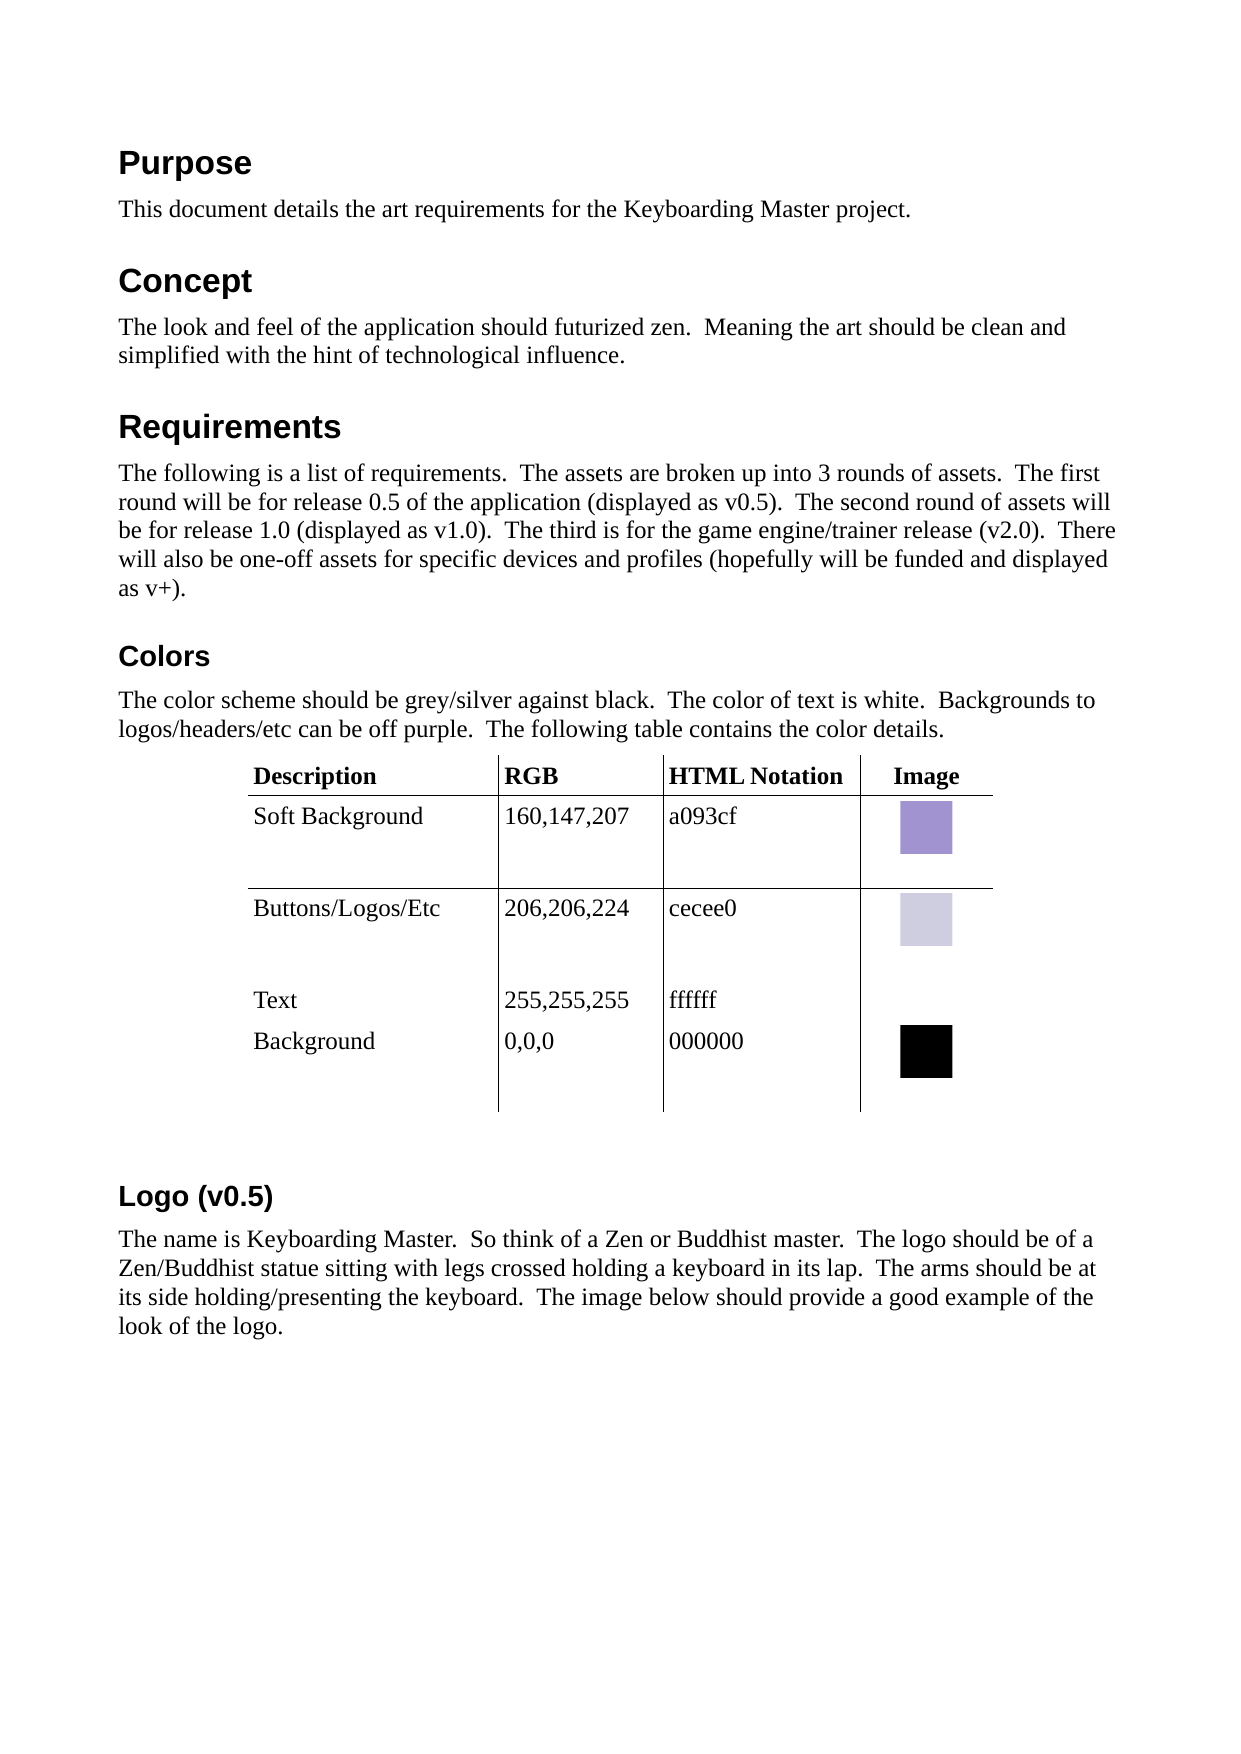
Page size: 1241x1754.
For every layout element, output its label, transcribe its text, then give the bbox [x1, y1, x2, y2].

table_cell 206,206,224 [499, 889, 663, 980]
table_header Description [248, 755, 498, 795]
text The following is a list of requirements. The assets are broken up into 3 rounds of assets. The first round will be for release 0.5 of the application (displayed as v0.5). The second round of assets will be for release 1.0 (displayed as v1.0). The third is for the game engine/trainer release (v2.0). There will also be one-off assets for specific devices and profiles (hopefully will be funded and displayed as v+). [118, 458, 1122, 602]
table_header HTML Notation [664, 755, 860, 795]
table_header Image [861, 755, 993, 795]
table_cell [861, 796, 993, 888]
table_cell Soft Background [248, 796, 498, 888]
table_cell 160,147,207 [499, 796, 663, 888]
table_cell Text [248, 980, 498, 1020]
table_cell [861, 889, 993, 893]
table_cell cecee0 [664, 889, 860, 980]
subtitle Purpose [118, 143, 1122, 182]
subtitle Requirements [118, 407, 1122, 445]
picture [900, 1025, 953, 1078]
picture [900, 893, 953, 946]
subtitle Concept [118, 261, 1122, 299]
text The color scheme should be grey/silver against black. The color of text is white. Backgrounds to logos/headers/etc can be off purple. The following table contains the color details. [118, 685, 1122, 743]
table_cell Buttons/Logos/Etc [248, 889, 498, 980]
text The look and feel of the application should futurized zen. Meaning the art should be clean and simplified with the hint of technological influence. [118, 312, 1122, 369]
text This document details the art requirements for the Keyboarding Master project. [118, 194, 1122, 223]
table_cell [861, 1020, 993, 1112]
picture [900, 801, 953, 854]
table_cell [861, 980, 993, 1020]
table_cell 0,0,0 [499, 1020, 663, 1112]
table_cell [861, 894, 993, 980]
subtitle Logo (v0.5) [118, 1178, 1122, 1212]
table_cell 255,255,255 [499, 980, 663, 1020]
table_cell ffffff [664, 980, 860, 1020]
table_header RGB [499, 755, 663, 795]
text The name is Keyboarding Master. So think of a Zen or Buddhist master. The logo should be of a Zen/Buddhist statue sitting with legs crossed holding a keyboard in its lap. The arms should be at its side holding/presenting the keyboard. The image below should provide a good example of the look of the logo. [118, 1224, 1122, 1339]
table_cell Background [248, 1020, 498, 1112]
subtitle Colors [118, 639, 1122, 673]
table_cell 000000 [664, 1020, 860, 1112]
table_cell a093cf [664, 796, 860, 888]
